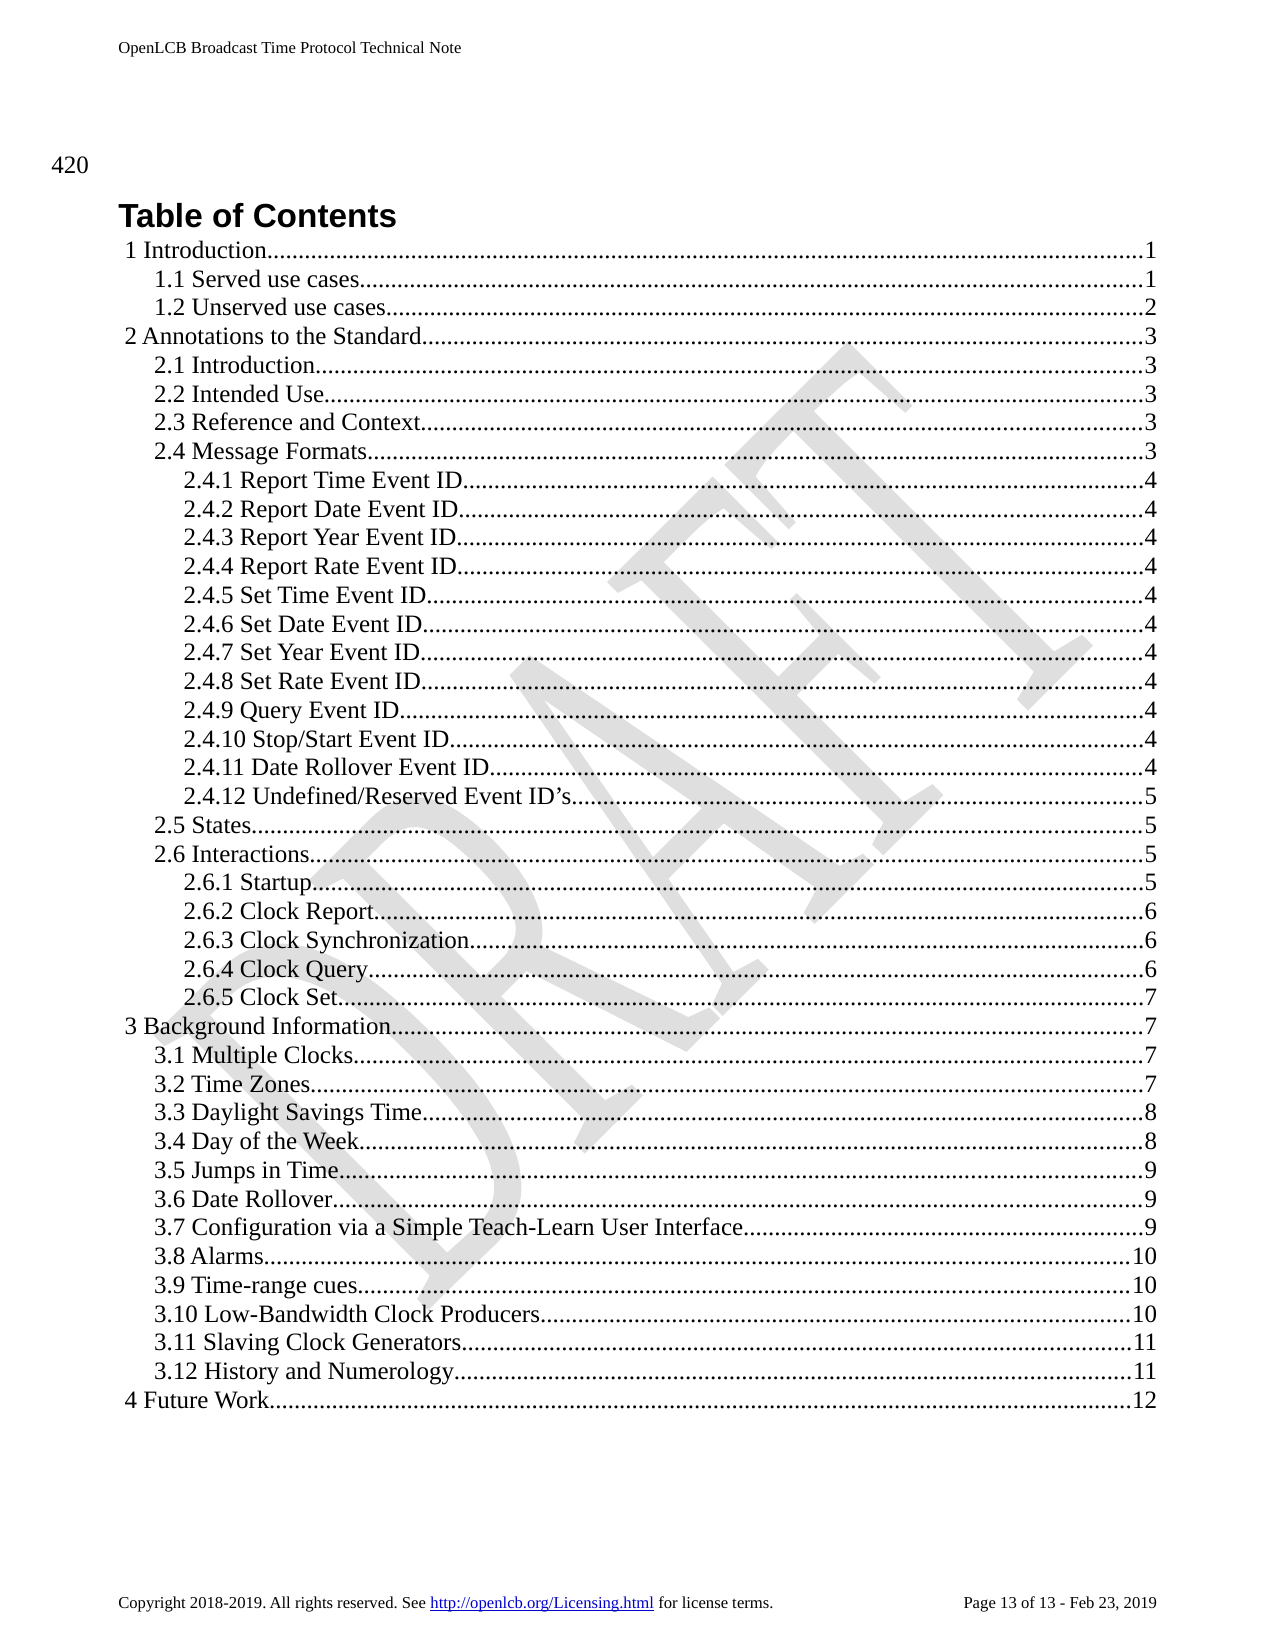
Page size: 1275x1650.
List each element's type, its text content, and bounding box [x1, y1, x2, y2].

text 3.5 Jumps in Time 9 [517, 1155, 1157, 1184]
text 2.6.4 Clock Query 6 [561, 954, 720, 982]
text 2.4.6 Set Date Event ID 4 [1013, 609, 1157, 637]
text 2.4.2 Report Date Event ID 4 [177, 494, 694, 522]
text 2.6.3 Clock Synchronization 6 [541, 925, 701, 954]
text 2.2 Intended Use 3 [887, 379, 1157, 407]
text 2.4.4 Report Rate Event ID 4 [665, 551, 941, 580]
text 2.5 States 5 [148, 810, 379, 839]
text 2.4.1 Report Time Event ID 4 [757, 465, 855, 494]
text 2.4.4 Report Rate Event ID 4 [955, 551, 1157, 580]
text 2.4.9 Query Event ID 4 [590, 695, 784, 724]
text 3.2 Time Zones 7 [466, 1069, 560, 1097]
text 2.4.5 Set Time Event ID 4 [177, 580, 669, 609]
text 2.4.9 Query Event ID 4 [547, 703, 577, 724]
text 2.2 Intended Use 3 [820, 379, 897, 407]
text 2.6.4 Clock Query 6 [329, 954, 445, 982]
text 2.4.5 Set Time Event ID 4 [683, 580, 970, 609]
text 2.5 States 5 [388, 828, 444, 839]
text 2.4.7 Set Year Event ID 4 [740, 637, 816, 666]
text 3.7 Configuration via a Simple Teach-Learn User Interface 9 [148, 1212, 394, 1241]
text 3.1 Multiple Clocks 7 [440, 1040, 532, 1069]
text 2.4.9 Query Event ID 4 [177, 695, 542, 724]
text 2.4.7 Set Year Event ID 4 [842, 637, 1027, 666]
text 2.4.11 Date Rollover Event ID 4 [177, 752, 581, 781]
text 2.6 Interactions 5 [642, 839, 670, 856]
text 3.5 Jumps in Time 9 [148, 1155, 337, 1184]
text 1 Introduction 1 [118, 235, 1157, 264]
text 3.3 Daylight Savings Time 8 [293, 1097, 469, 1126]
text 2.6.4 Clock Query 6 [722, 954, 1157, 982]
text 3.1 Multiple Clocks 7 [236, 1040, 422, 1069]
text 2.4.8 Set Rate Event ID 4 [177, 666, 522, 695]
text 2.4.8 Set Rate Event ID 4 [1045, 666, 1157, 695]
text 2.4.11 Date Rollover Event ID 4 [581, 752, 660, 781]
text 2.4.11 Date Rollover Event ID 4 [855, 752, 1157, 781]
text 2.6.5 Clock Set 7 [376, 982, 474, 1011]
text 2.4.8 Set Rate Event ID 4 [547, 666, 755, 695]
text 2.4.2 Report Date Event ID 4 [772, 494, 883, 522]
text 2.5 States 5 [759, 810, 882, 839]
text 2.6.3 Clock Synchronization 6 [431, 925, 515, 954]
text 2.5 States 5 [458, 810, 621, 839]
text 2.3 Reference and Context 3 [815, 407, 1157, 436]
text 3.9 Time-range cues 10 [148, 1270, 429, 1299]
text 2.4.11 Date Rollover Event ID 4 [674, 752, 841, 781]
text 2.4.2 Report Date Event ID 4 [732, 494, 780, 522]
text 2.5 States 5 [622, 810, 699, 839]
text 2.1 Introduction 3 [148, 350, 838, 379]
text 2.6 Interactions 5 [366, 839, 477, 867]
text 3.3 Daylight Savings Time 8 [487, 1097, 584, 1126]
text 2.5 States 5 [901, 810, 1157, 839]
text 2.4 Message Formats 3 [840, 436, 1157, 465]
text 2.6.5 Clock Set 7 [502, 982, 603, 1011]
text 2.6.1 Startup 5 [373, 867, 502, 896]
subtitle Table of Contents [118, 196, 1157, 235]
text 3.8 Alarms 10 [148, 1241, 423, 1270]
text 2.4.6 Set Date Event ID 4 [712, 609, 818, 637]
text 3.7 Configuration via a Simple Teach-Learn User Interface 9 [500, 1212, 1157, 1241]
text 2.4.1 Report Time Event ID 4 [869, 465, 1157, 494]
text 3.4 Day of the Week 8 [322, 1126, 485, 1155]
text 2.4.10 Stop/Start Event ID 4 [562, 724, 618, 752]
text 2.4.12 Undefined/Reserved Event ID’s 5 [717, 781, 870, 810]
text 2.6.1 Startup 5 [177, 867, 359, 896]
text 2.6.5 Clock Set 7 [177, 982, 205, 1010]
text 2.4 Message Formats 3 [764, 436, 826, 465]
text 2.6 Interactions 5 [148, 839, 348, 867]
text 3.6 Date Rollover 9 [148, 1184, 365, 1212]
text 2.3 Reference and Context 3 [148, 407, 781, 436]
text 2.4.5 Set Time Event ID 4 [984, 580, 1157, 609]
text 2.6.2 Clock Report 6 [682, 896, 814, 925]
text 2.6.2 Clock Report 6 [177, 896, 388, 925]
text 2.2 Intended Use 3 [148, 379, 809, 407]
text 2.4.10 Stop/Start Event ID 4 [177, 724, 561, 752]
text 2.6 Interactions 5 [494, 839, 641, 867]
text 2.4.3 Report Year Event ID 4 [676, 522, 912, 551]
text 3.5 Jumps in Time 9 [351, 1155, 493, 1184]
text 2.1 Introduction 3 [858, 350, 1157, 379]
text 3.3 Daylight Savings Time 8 [614, 1097, 1157, 1126]
text 1.1 Served use cases 1 [148, 264, 1157, 292]
text 2.4.2 Report Date Event ID 4 [898, 494, 1157, 522]
text 3 Background Information 7 [517, 1011, 660, 1040]
text 2.4 Message Formats 3 [148, 436, 752, 465]
text 2.4.10 Stop/Start Event ID 4 [827, 724, 1157, 752]
text 3 Background Information 7 [410, 1011, 503, 1040]
text 3.2 Time Zones 7 [265, 1069, 447, 1097]
text 3.11 Slaving Clock Generators 11 [148, 1327, 1157, 1356]
text 3.12 History and Numerology 11 [148, 1356, 1157, 1385]
text 2.6.1 Startup 5 [518, 867, 661, 896]
text 2.6 Interactions 5 [802, 839, 1157, 867]
text 2.4.6 Set Date Event ID 4 [177, 609, 697, 637]
text 3.6 Date Rollover 9 [380, 1184, 494, 1212]
text 3 Background Information 7 [211, 1011, 393, 1040]
text 2.6 Interactions 5 [682, 839, 784, 867]
text 2.4.12 Undefined/Reserved Event ID’s 5 [884, 781, 1157, 810]
text 2.6.5 Clock Set 7 [729, 982, 1157, 1011]
text 2.4.4 Report Rate Event ID 4 [177, 551, 637, 580]
text 1.2 Unserved use cases 2 [148, 292, 1157, 321]
text 2.6.4 Clock Query 6 [460, 954, 505, 976]
text 3.1 Multiple Clocks 7 [148, 1040, 222, 1069]
text 3.1 Multiple Clocks 7 [546, 1040, 1157, 1069]
text 2.6.1 Startup 5 [670, 867, 816, 896]
text 2.6.5 Clock Set 7 [216, 982, 358, 1011]
text 3.9 Time-range cues 10 [441, 1270, 1157, 1299]
text 3.3 Daylight Savings Time 8 [148, 1097, 279, 1126]
text 3.2 Time Zones 7 [575, 1069, 1157, 1097]
text 2.6.2 Clock Report 6 [402, 896, 515, 925]
text 2.4.12 Undefined/Reserved Event ID’s 5 [177, 781, 601, 810]
text 2.6.3 Clock Synchronization 6 [702, 925, 1157, 954]
text 2.4.3 Report Year Event ID 4 [177, 522, 666, 551]
text 2.6.2 Clock Report 6 [535, 896, 681, 925]
text 2.4.7 Set Year Event ID 4 [177, 637, 726, 666]
text 2.4.10 Stop/Start Event ID 4 [633, 724, 812, 752]
text 3 Background Information 7 [118, 1011, 176, 1040]
text 2.6.3 Clock Synchronization 6 [177, 925, 417, 954]
text 2.4.9 Query Event ID 4 [798, 695, 1157, 724]
text 2.5 States 5 [710, 825, 744, 839]
text 2.4.3 Report Year Event ID 4 [926, 522, 1157, 551]
text 2 Annotations to the Standard 3 [118, 321, 1157, 350]
text 3.10 Low-Bandwidth Clock Producers 10 [148, 1299, 1157, 1327]
text 2.4.7 Set Year Event ID 4 [1074, 637, 1157, 666]
text 2.6.4 Clock Query 6 [177, 954, 238, 982]
text 2.6.5 Clock Set 7 [619, 982, 721, 1011]
text 2.6.1 Startup 5 [844, 867, 1157, 896]
text 3.4 Day of the Week 8 [148, 1126, 308, 1155]
text 2.4.8 Set Rate Event ID 4 [798, 666, 1033, 695]
text 2.4.6 Set Date Event ID 4 [814, 609, 998, 637]
text 3.4 Day of the Week 8 [505, 1126, 1157, 1155]
text 4 Future Work 12 [118, 1385, 1157, 1414]
text 2.6.2 Clock Report 6 [815, 896, 1157, 925]
text 3.7 Configuration via a Simple Teach-Learn User Interface 9 [408, 1212, 487, 1241]
text 3.2 Time Zones 7 [148, 1069, 250, 1097]
text 3 Background Information 7 [700, 1011, 1157, 1040]
text 3.6 Date Rollover 9 [518, 1184, 1157, 1212]
text 3.8 Alarms 10 [471, 1241, 1157, 1270]
text 2.4.1 Report Time Event ID 4 [177, 465, 752, 494]
text 2.4.12 Undefined/Reserved Event ID’s 5 [601, 781, 701, 810]
